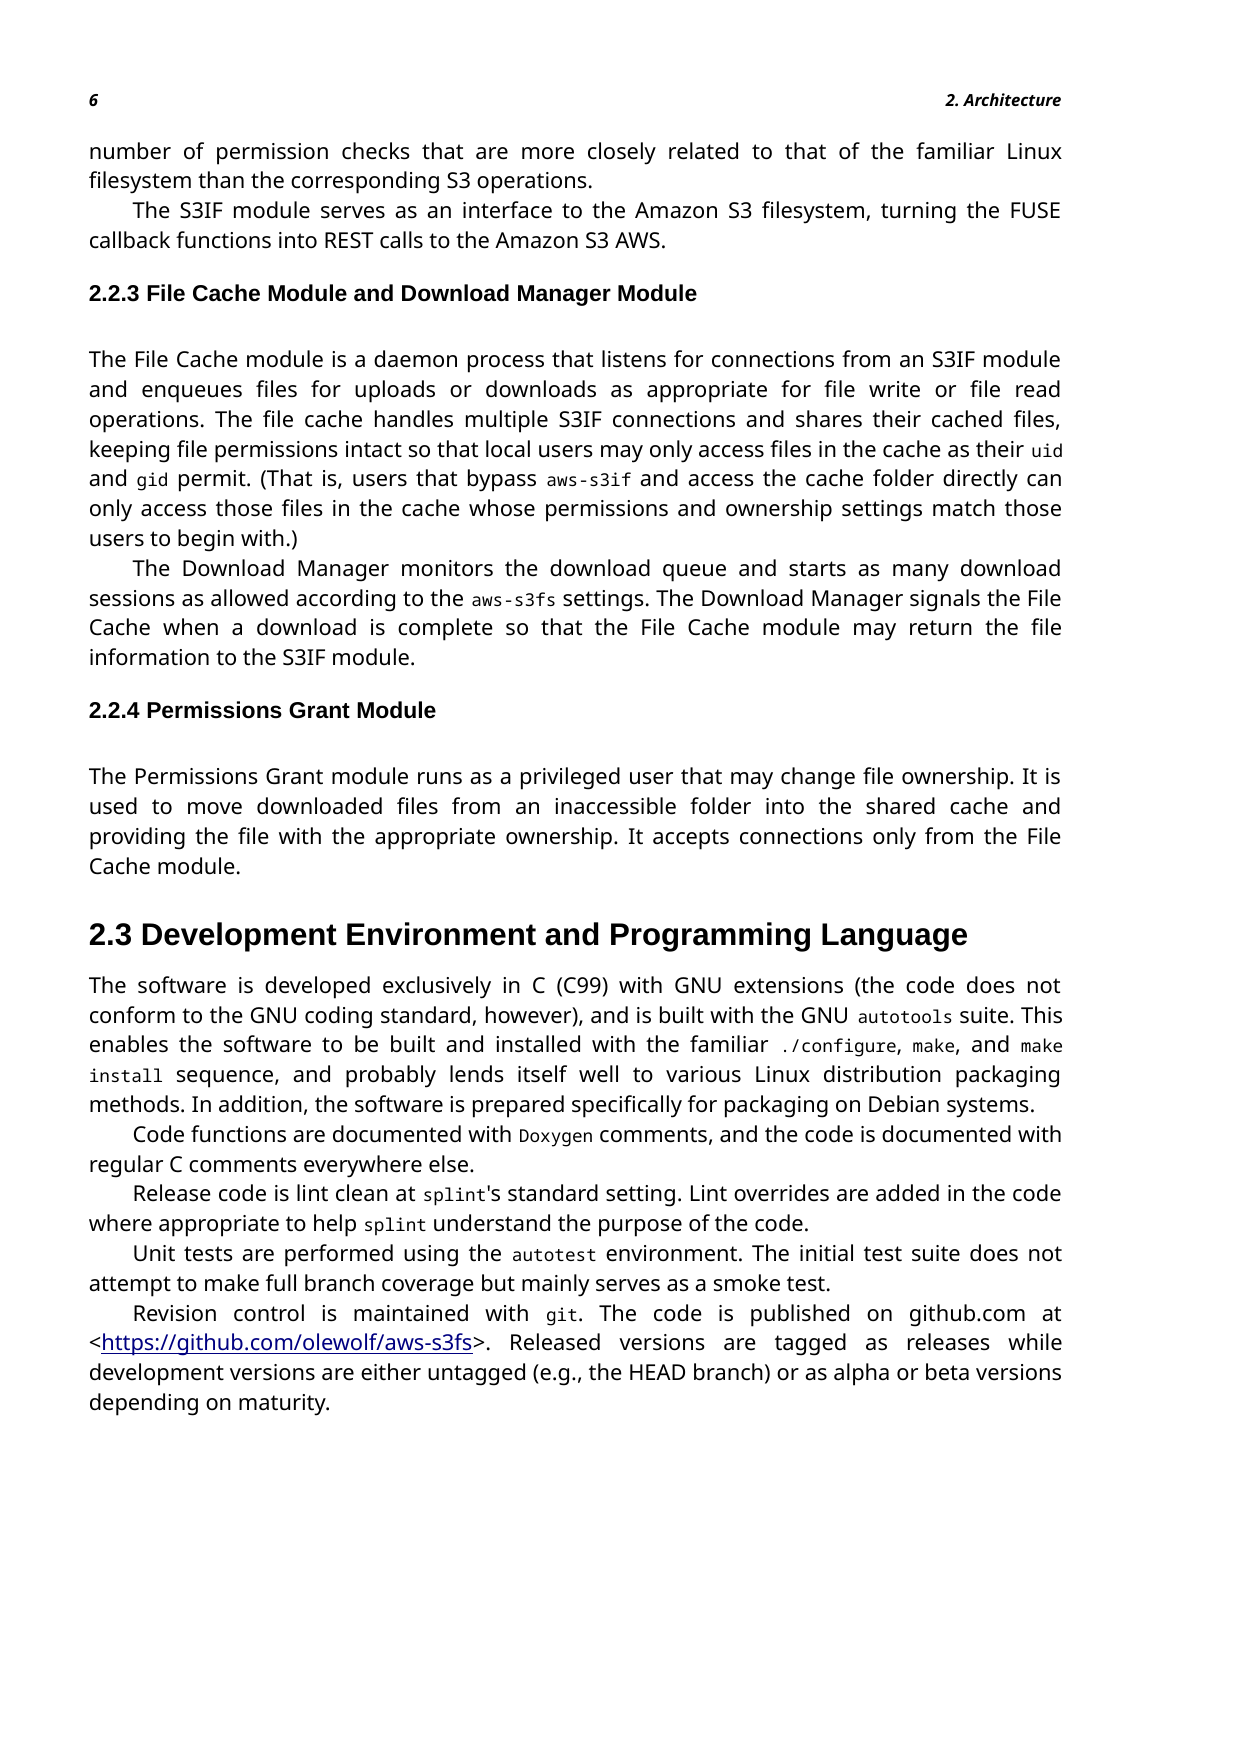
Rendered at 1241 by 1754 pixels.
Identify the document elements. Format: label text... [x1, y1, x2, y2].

text The File Cache module is a daemon process that listens for connections from an S3IF module and enqueues files for uploads or downloads as appropriate for file write or file read operations. The file cache handles multiple S3IF connections and shares their cached files, keeping file permissions intact so that local users may only access files in the cache as their uid and gid permit. (That is, users that bypass aws-s3if and access the cache folder directly can only access those files in the cache whose permissions and ownership settings match those users to begin with.) [88, 319, 1063, 553]
text The software is developed exclusively in C (C99) with GNU extensions (the code does not conform to the GNU coding standard, however), and is built with the GNU autotools suite. This enables the software to be built and installed with the familiar ./configure, make, and make install sequence, and probably lends itself well to various Linux distribution packaging methods. In addition, the software is prepared specifically for packaging on Debian systems. [88, 964, 1063, 1119]
text Release code is lint clean at splint's standard setting. Lint overrides are added in the code where appropriate to help splint understand the purpose of the code. [88, 1178, 1063, 1238]
text The Download Manager monitors the download queue and starts as many download sessions as allowed according to the aws-s3fs settings. The Download Manager signals the File Cache when a download is complete so that the File Cache module may return the file information to the S3IF module. [88, 553, 1063, 672]
text Code functions are documented with Doxygen comments, and the code is documented with regular C comments everywhere else. [88, 1119, 1063, 1178]
subtitle Permissions Grant Module [88, 697, 1063, 723]
text number of permission checks that are more closely related to that of the familiar Linux filesystem than the corresponding S3 operations. [88, 136, 1063, 195]
text Revision control is maintained with git. The code is published on github.com at <https://github.com/olewolf/aws-s3fs>. Released versions are tagged as releases while development versions are either untagged (e.g., the HEAD branch) or as alpha or beta versions depending on maturity. [88, 1298, 1063, 1417]
text The Permissions Grant module runs as a privileged user that may change file ownership. It is used to move downloaded files from an inaccessible folder into the shared cache and providing the file with the appropriate ownership. It accepts connections only from the File Cache module. [88, 736, 1063, 881]
subtitle File Cache Module and Download Manager Module [88, 280, 1063, 306]
text The S3IF module serves as an interface to the Amazon S3 filesystem, turning the FUSE callback functions into REST calls to the Amazon S3 AWS. [88, 195, 1063, 255]
subtitle Development Environment and Programming Language [88, 916, 1063, 952]
text Unit tests are performed using the autotest environment. The initial test suite does not attempt to make full branch coverage but mainly serves as a smoke test. [88, 1238, 1063, 1298]
